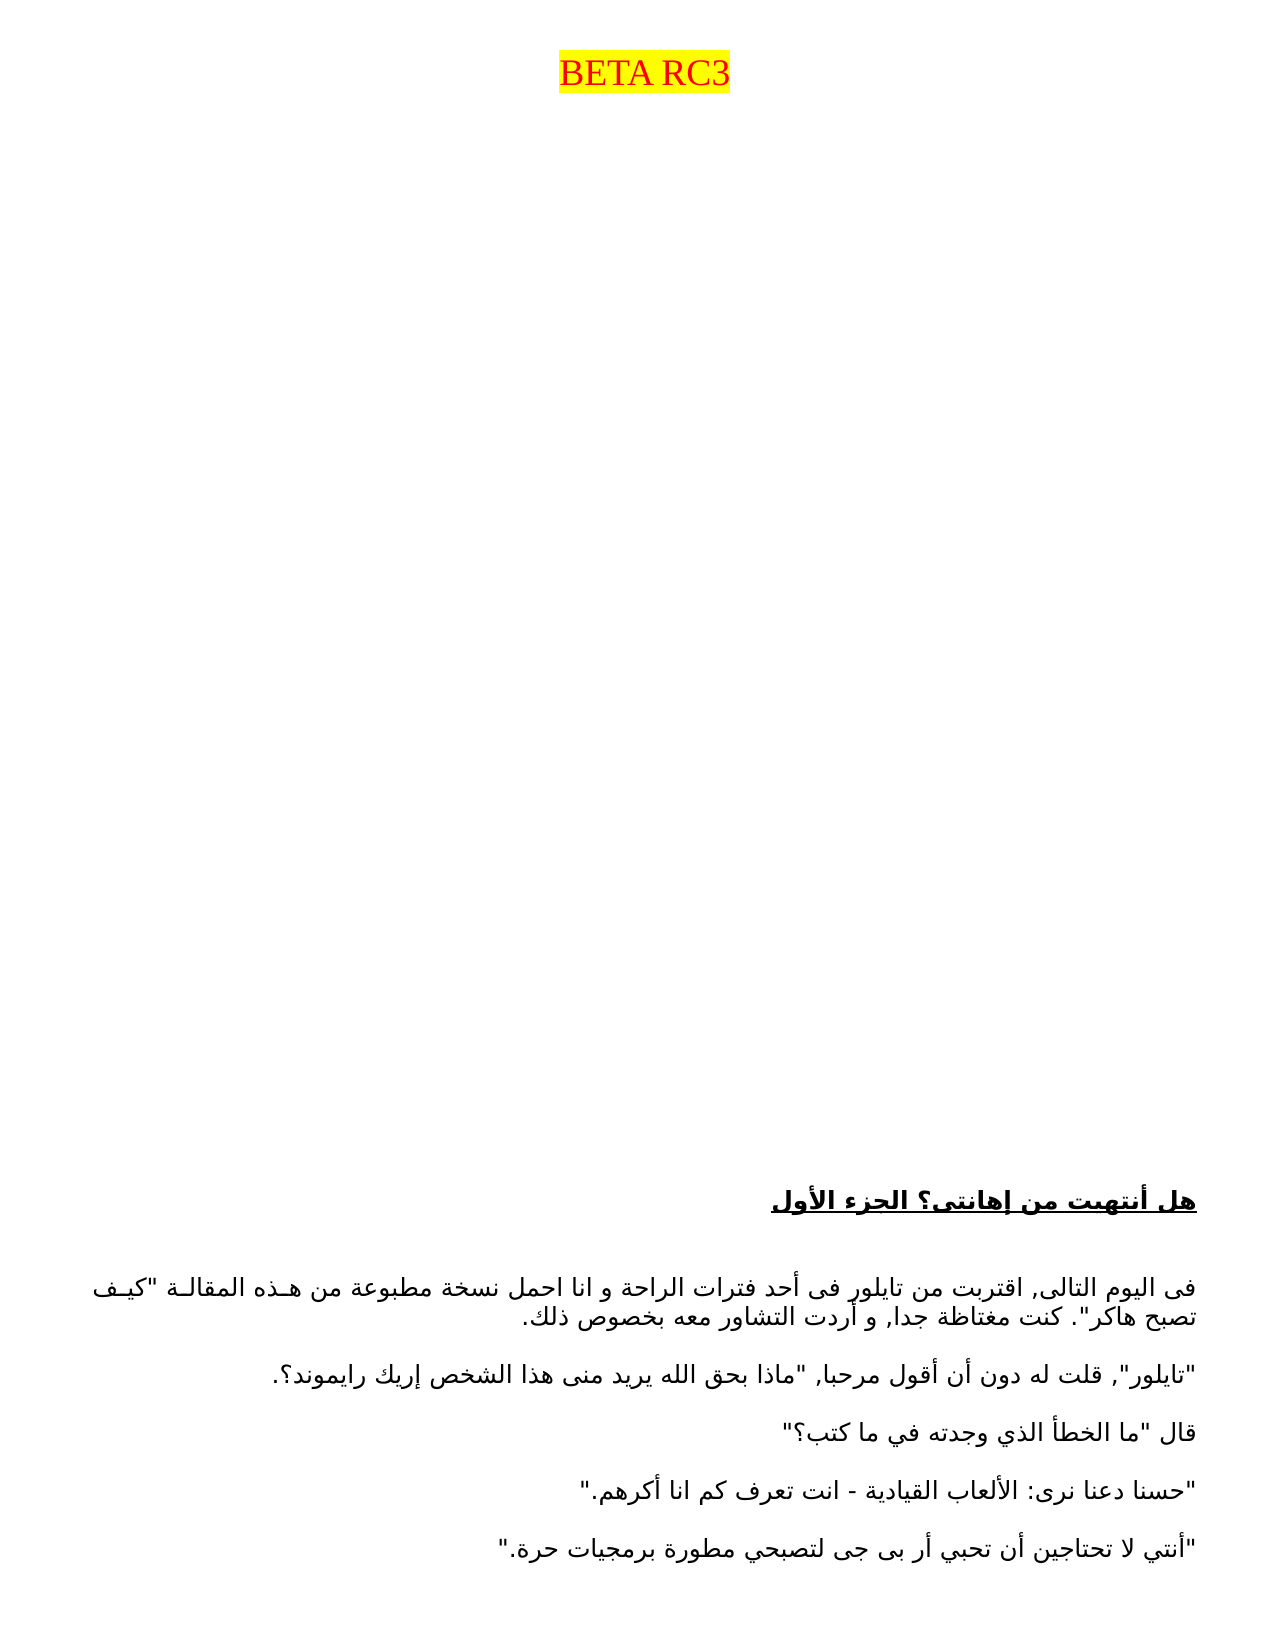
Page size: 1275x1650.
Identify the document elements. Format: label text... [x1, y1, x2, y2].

text قال "ما الخطأ الذي وجدته في ما كتب؟"‬ [92, 1418, 1197, 1447]
text "حسنا دعنا نرى: الألعاب القيادية - انت تعرف كم انا أكرهم." [92, 1476, 1197, 1505]
text "تايلور", قلت له دون أن أقول مرحبا, "ماذا بحق الله يريد منى هذا الشخص إريك رايموند؟. [92, 1360, 1197, 1389]
text ‫"أنتي لا تحتاجين أن تحبي أر بى جى لتصبحي مطورة برمجيات حرة."‬ [92, 1534, 1197, 1563]
text فى اليوم التالى, اقتربت من تايلور‬ فى أحد فترات الراحة و انا احمل نسخة مطبوعة من هذه المقالة "كيف تصبح هاكر". كنت مغتاظة جدا, و أردت التشاور معه بخصوص ذلك. [92, 1273, 1197, 1331]
text هل أنتهيت من إهانتى؟ الجزء الأول [92, 1186, 1197, 1216]
